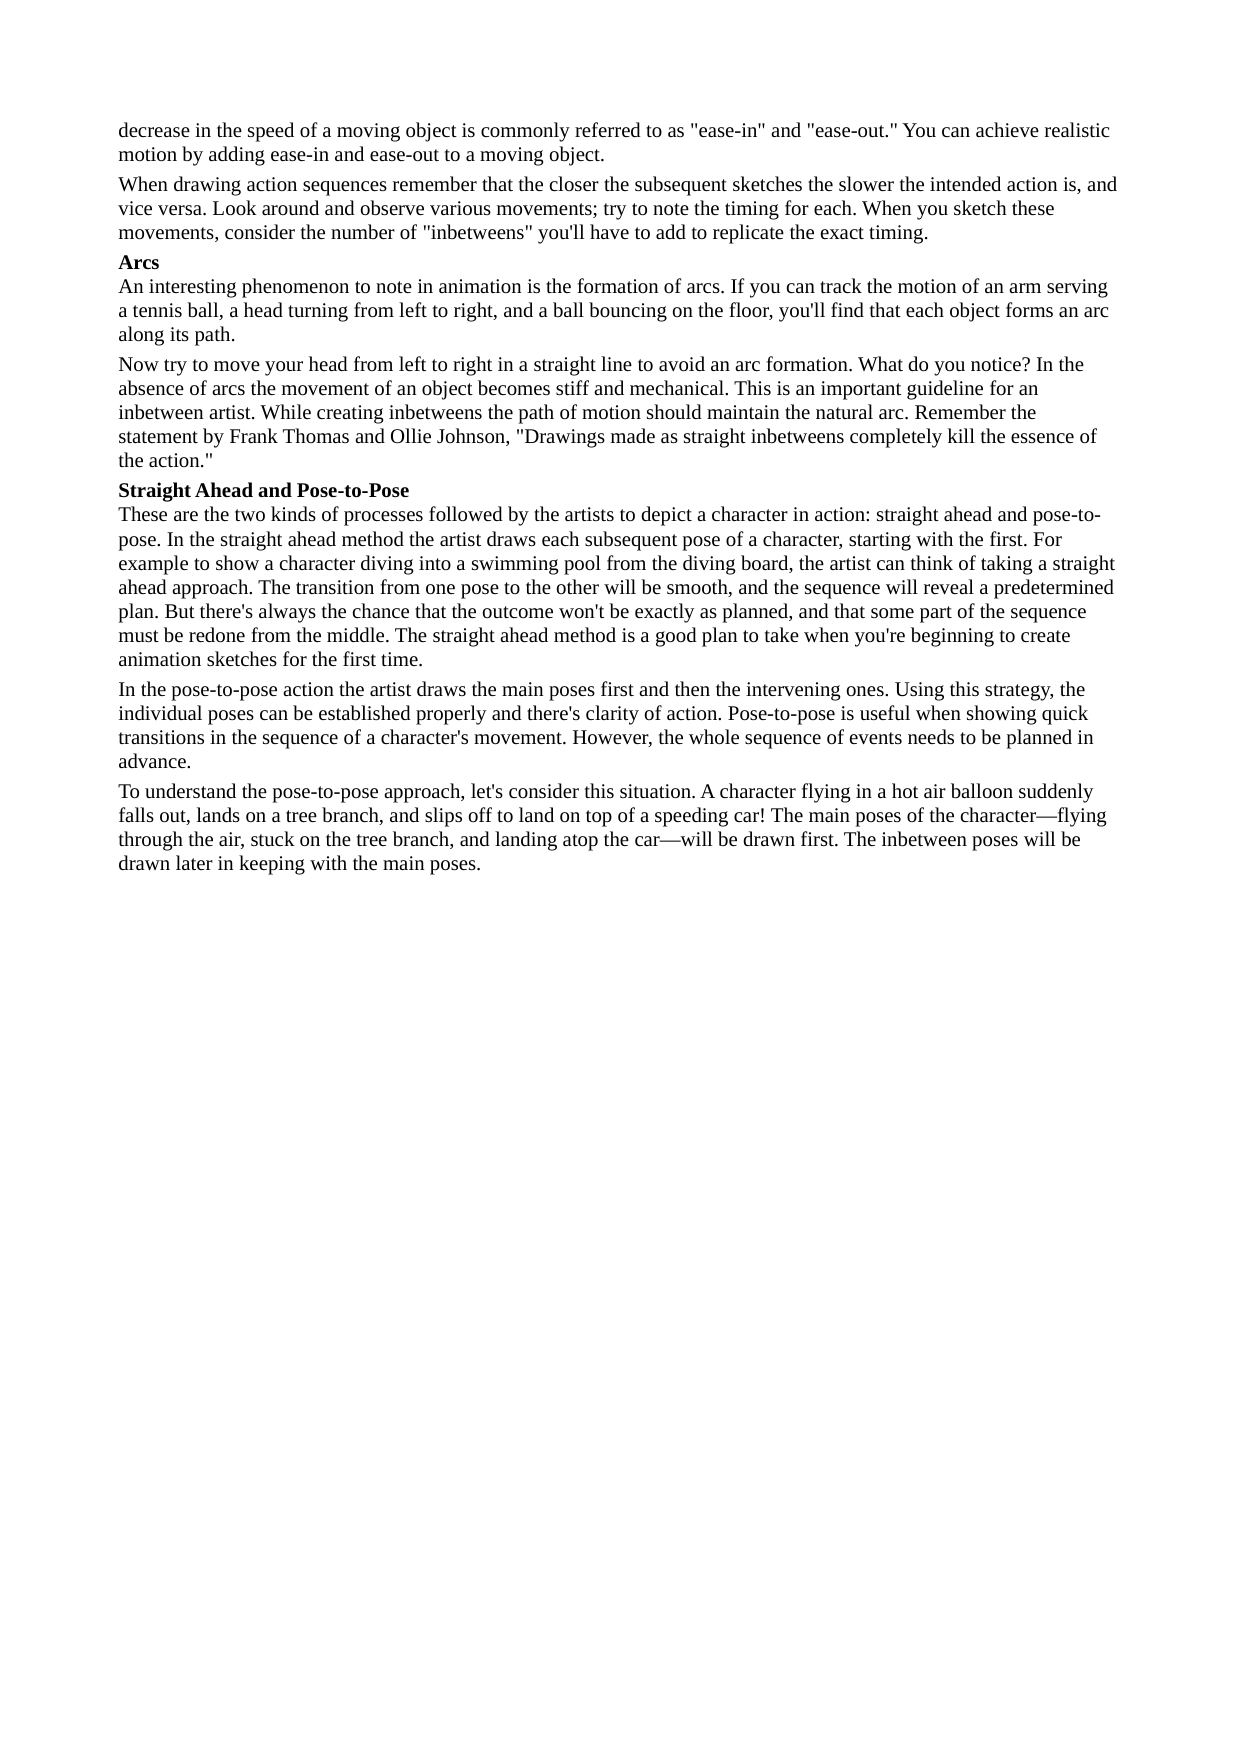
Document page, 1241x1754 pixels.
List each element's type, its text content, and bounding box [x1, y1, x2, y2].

text To understand the pose-to-pose approach, let's consider this situation. A character flying in a hot air balloon suddenly falls out, lands on a tree branch, and slips off to land on top of a speeding car! The main poses of the character—flying through the air, stuck on the tree branch, and landing atop the car—will be drawn first. The inbetween poses will be drawn later in keeping with the main poses. [118, 779, 1122, 875]
text In the pose-to-pose action the artist draws the main poses first and then the intervening ones. Using this strategy, the individual poses can be established properly and there's clarity of action. Pose-to-pose is useful when showing quick transitions in the sequence of a character's movement. However, the whole sequence of events needs to be planned in advance. [118, 677, 1122, 773]
title Straight Ahead and Pose-to-Pose These are the two kinds of processes followed by the artists to depict a character in action: straight ahead and pose-to-pose. In the straight ahead method the artist draws each subsequent pose of a character, starting with the first. For example to show a character diving into a swimming pool from the diving board, the artist can think of taking a straight ahead approach. The transition from one pose to the other will be smooth, and the sequence will reveal a predetermined plan. But there's always the chance that the outcome won't be exactly as planned, and that some part of the sequence must be redone from the middle. The straight ahead method is a good plan to take when you're beginning to create animation sketches for the first time. [118, 478, 1122, 671]
title Arcs An interesting phenomenon to note in animation is the formation of arcs. If you can track the motion of an arm serving a tennis ball, a head turning from left to right, and a ball bouncing on the floor, you'll find that each object forms an arc along its path. [118, 250, 1122, 346]
text Now try to move your head from left to right in a straight line to avoid an arc formation. What do you notice? In the absence of arcs the movement of an object becomes stiff and mechanical. This is an important guideline for an inbetween artist. While creating inbetweens the path of motion should maintain the natural arc. Remember the statement by Frank Thomas and Ollie Johnson, "Drawings made as straight inbetweens completely kill the essence of the action." [118, 352, 1122, 472]
text decrease in the speed of a moving object is commonly referred to as "ease-in" and "ease-out." You can achieve realistic motion by adding ease-in and ease-out to a moving object. [118, 118, 1122, 166]
text When drawing action sequences remember that the closer the subsequent sketches the slower the intended action is, and vice versa. Look around and observe various movements; try to note the timing for each. When you sketch these movements, consider the number of "inbetweens" you'll have to add to replicate the exact timing. [118, 172, 1122, 244]
